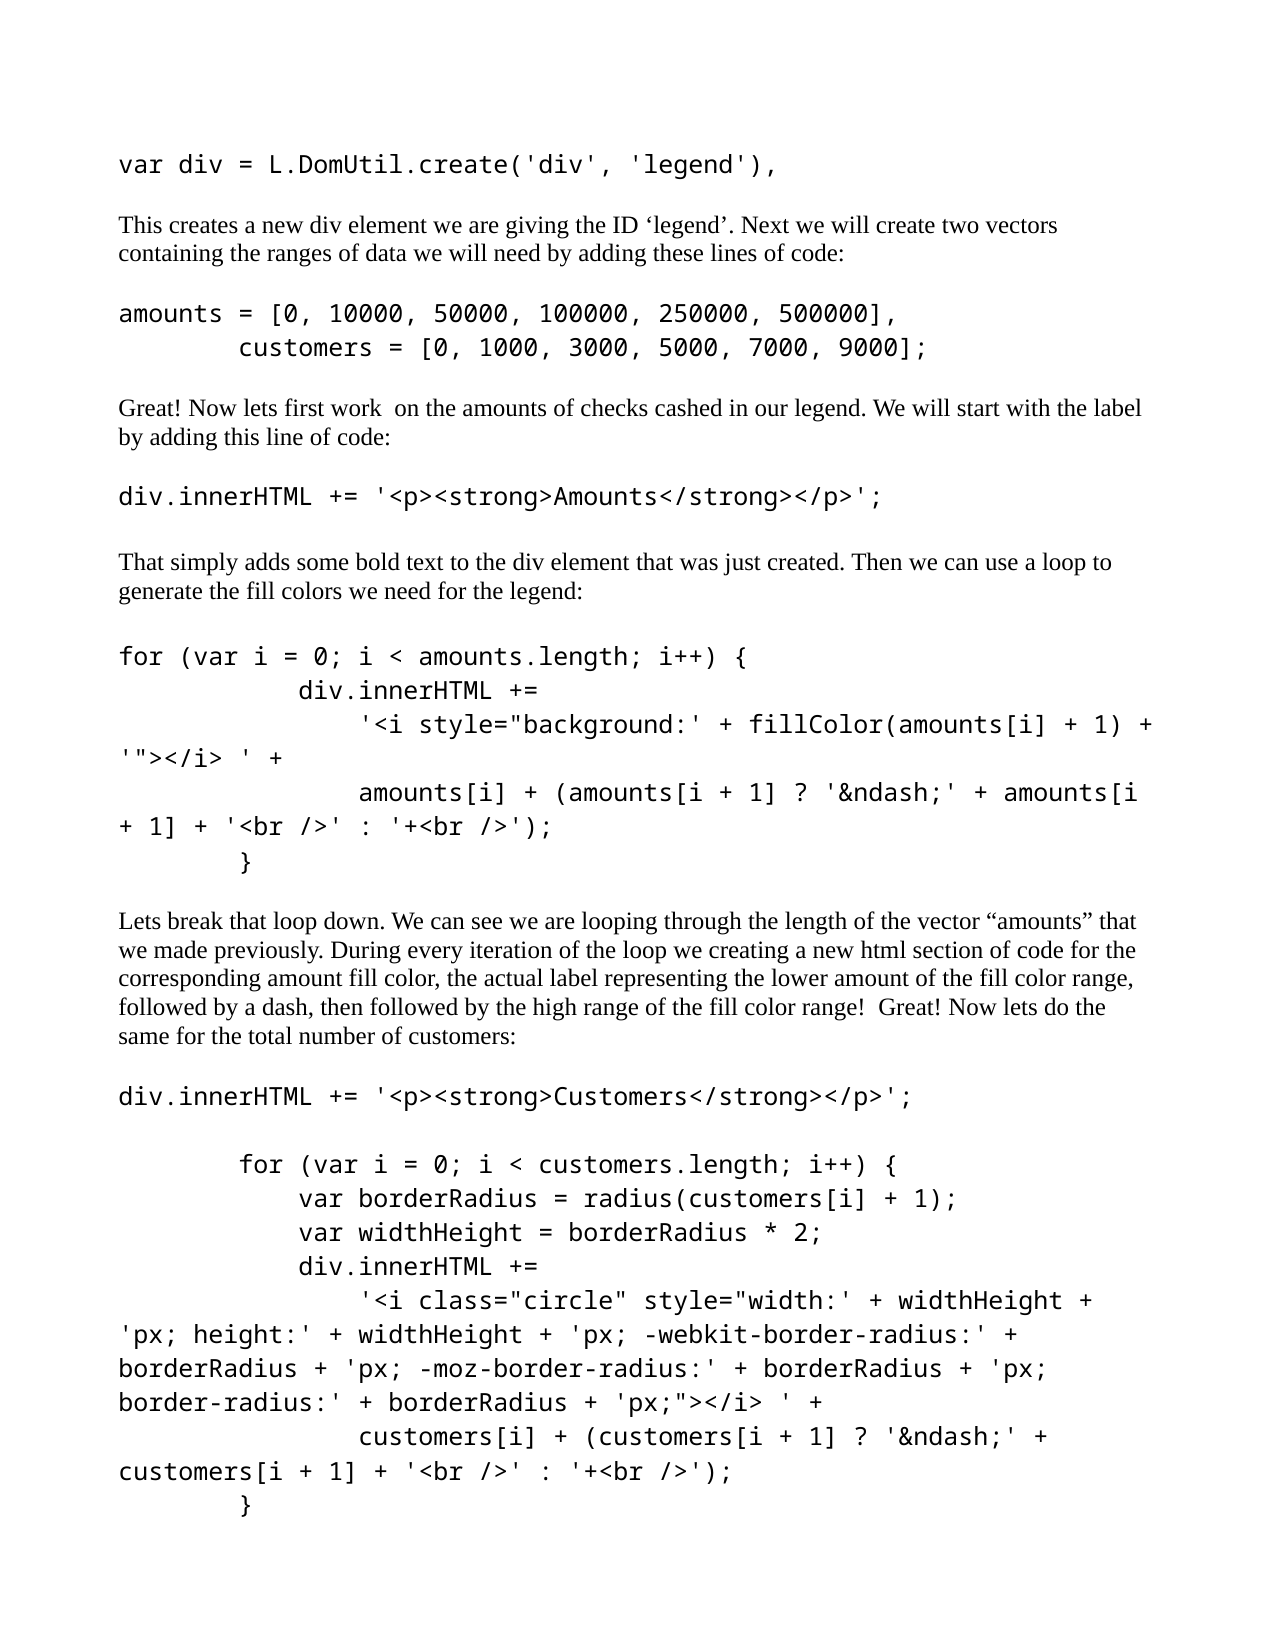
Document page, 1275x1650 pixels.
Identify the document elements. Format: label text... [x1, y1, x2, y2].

text customers = [0, 1000, 3000, 5000, 7000, 9000]; [118, 330, 1157, 364]
text div.innerHTML += '<p><strong>Customers</strong></p>'; [118, 1078, 1157, 1112]
text var div = L.DomUtil.create('div', 'legend'), [118, 147, 1157, 181]
text '<i style="background:' + fillColor(amounts[i] + 1) + '"></i> ' + [118, 707, 1157, 775]
text } [118, 843, 1157, 877]
text } [118, 1487, 1157, 1521]
text customers[i] + (customers[i + 1] ? '&ndash;' + customers[i + 1] + '<br />' : '+<br />'); [118, 1419, 1157, 1487]
text Lets break that loop down. We can see we are looping through the length of the vector “amounts” that we made previously. During every iteration of the loop we creating a new html section of code for the corresponding amount fill color, the actual label representing the lower amount of the fill color range, followed by a dash, then followed by the high range of the fill color range! Great! Now lets do the same for the total number of customers: [118, 906, 1157, 1050]
text amounts[i] + (amounts[i + 1] ? '&ndash;' + amounts[i + 1] + '<br />' : '+<br />'); [118, 775, 1157, 843]
text Great! Now lets first work on the amounts of checks cashed in our legend. We will start with the label by adding this line of code: [118, 393, 1157, 450]
text for (var i = 0; i < customers.length; i++) { [118, 1147, 1157, 1181]
text div.innerHTML += [118, 673, 1157, 707]
text for (var i = 0; i < amounts.length; i++) { [118, 639, 1157, 673]
text '<i class="circle" style="width:' + widthHeight + 'px; height:' + widthHeight + 'px; -webkit-border-radius:' + borderRadius + 'px; -moz-border-radius:' + borderRadius + 'px; border-radius:' + borderRadius + 'px;"></i> ' + [118, 1283, 1157, 1419]
text var borderRadius = radius(customers[i] + 1); [118, 1181, 1157, 1215]
text This creates a new div element we are giving the ID ‘legend’. Next we will create two vectors containing the ranges of data we will need by adding these lines of code: [118, 210, 1157, 267]
text That simply adds some bold text to the div element that was just created. Then we can use a loop to generate the fill colors we need for the legend: [118, 547, 1157, 605]
text amounts = [0, 10000, 50000, 100000, 250000, 500000], [118, 296, 1157, 330]
text var widthHeight = borderRadius * 2; [118, 1215, 1157, 1249]
text div.innerHTML += '<p><strong>Amounts</strong></p>'; [118, 479, 1157, 513]
text div.innerHTML += [118, 1249, 1157, 1283]
